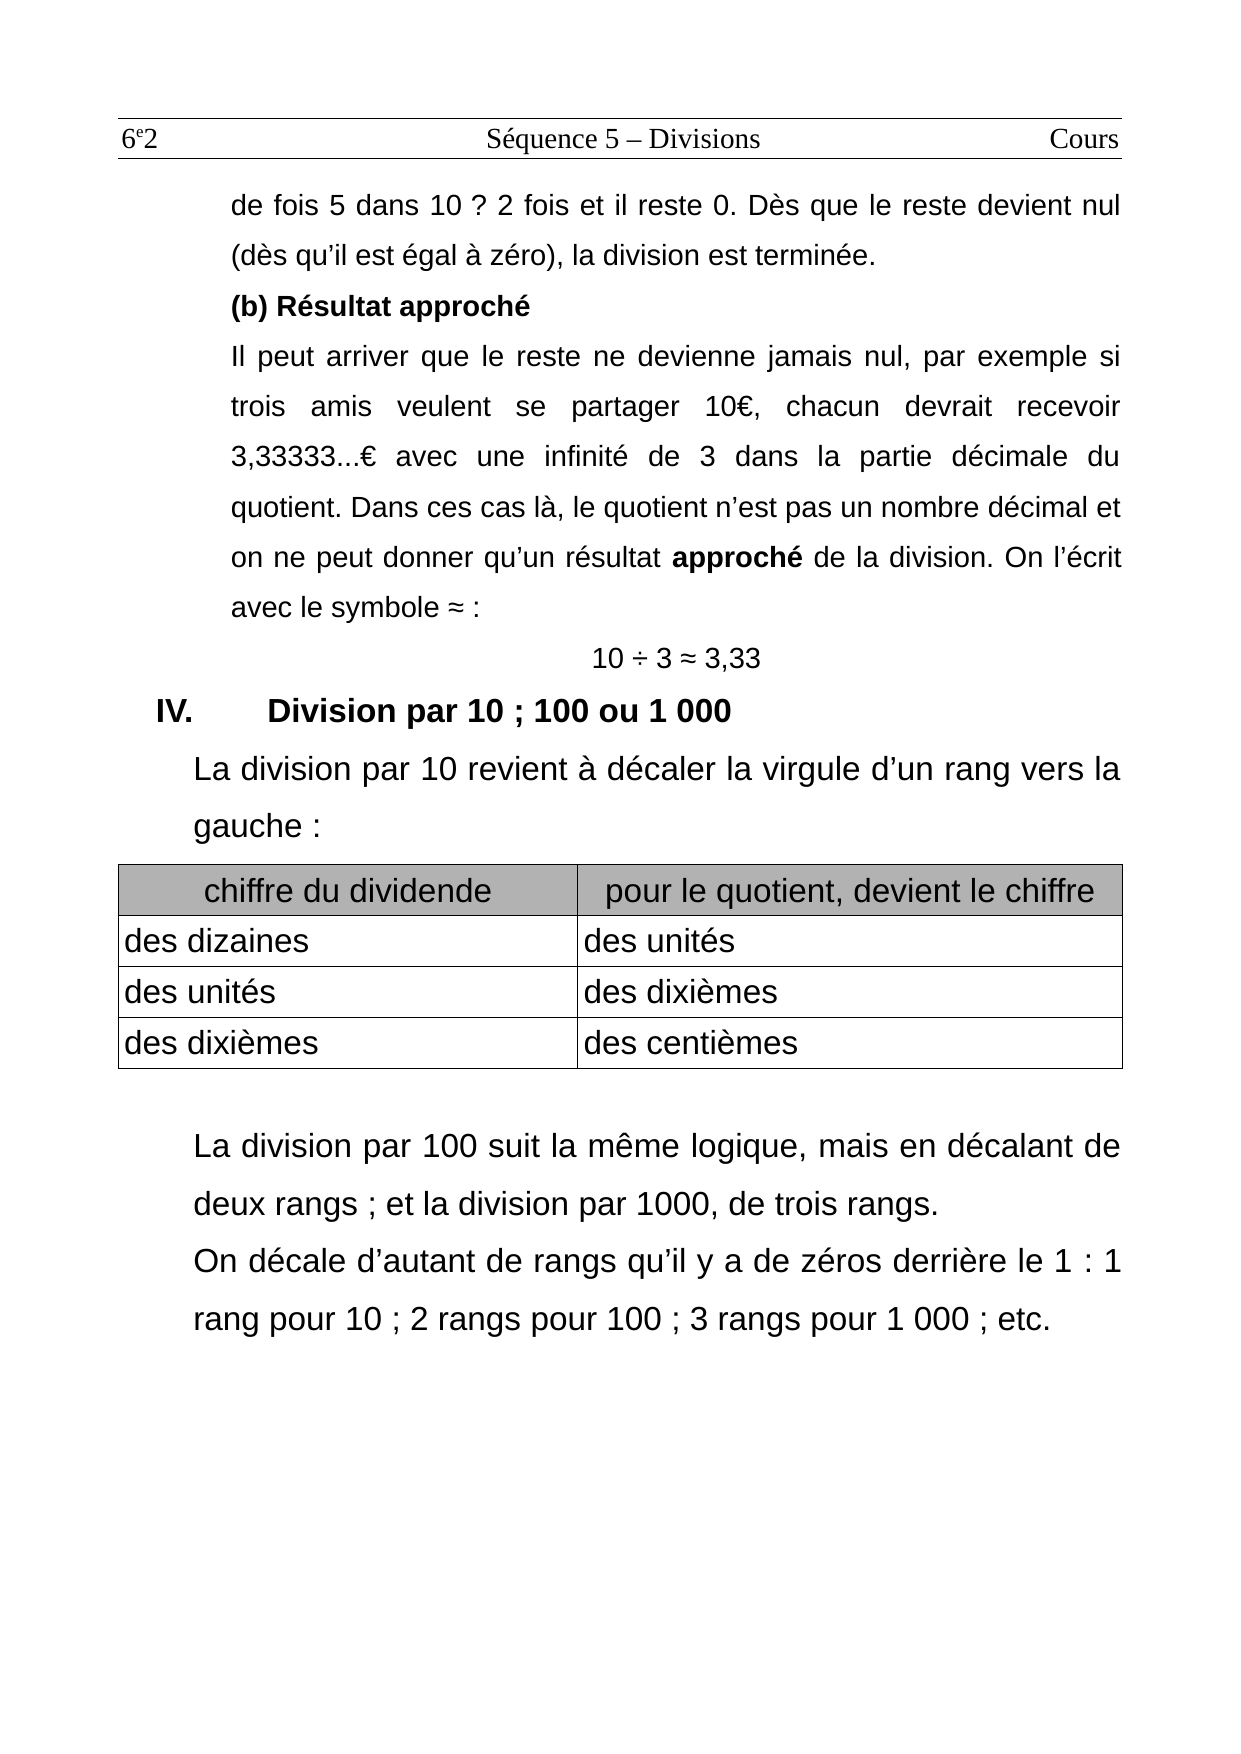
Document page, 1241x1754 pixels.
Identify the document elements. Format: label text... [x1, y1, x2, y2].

list Division par 10 ; 100 ou 1 000 [156, 691, 1122, 729]
list Résultat approché [231, 288, 1122, 322]
table_cell des dixièmes [578, 967, 1122, 1017]
list 10 ÷ 3 ≈ 3,33 [193, 641, 1122, 674]
table_cell des unités [119, 967, 577, 1017]
table_header pour le quotient, devient le chiffre [578, 865, 1122, 915]
table_cell des unités [578, 916, 1122, 966]
list La division par 10 revient à décaler la virgule d’un rang vers la gauche : [156, 749, 1122, 845]
list On décale d’autant de rangs qu’il y a de zéros derrière le 1 : 1 rang pour 10 ; 2 rangs pour 100 ; 3 rangs pour 1 000 ; etc. [156, 1241, 1122, 1337]
table_cell des dizaines [119, 916, 577, 966]
table_header chiffre du dividende [119, 865, 577, 915]
table_cell des centièmes [578, 1018, 1122, 1068]
list Il peut arriver que le reste ne devienne jamais nul, par exemple si trois amis veulent se partager 10€, chacun devrait recevoir 3,33333...€ avec une infinité de 3 dans la partie décimale du quotient. Dans ces cas là, le quotient n’est pas un nombre décimal et on ne peut donner qu’un résultat approché de la division. On l’écrit avec le symbole ≈ : [193, 339, 1122, 624]
table_cell des dixièmes [119, 1018, 577, 1068]
list de fois 5 dans 10 ? 2 fois et il reste 0. Dès que le reste devient nul (dès qu’il est égal à zéro), la division est terminée. [193, 188, 1122, 272]
list La division par 100 suit la même logique, mais en décalant de deux rangs ; et la division par 1000, de trois rangs. [156, 1126, 1122, 1222]
